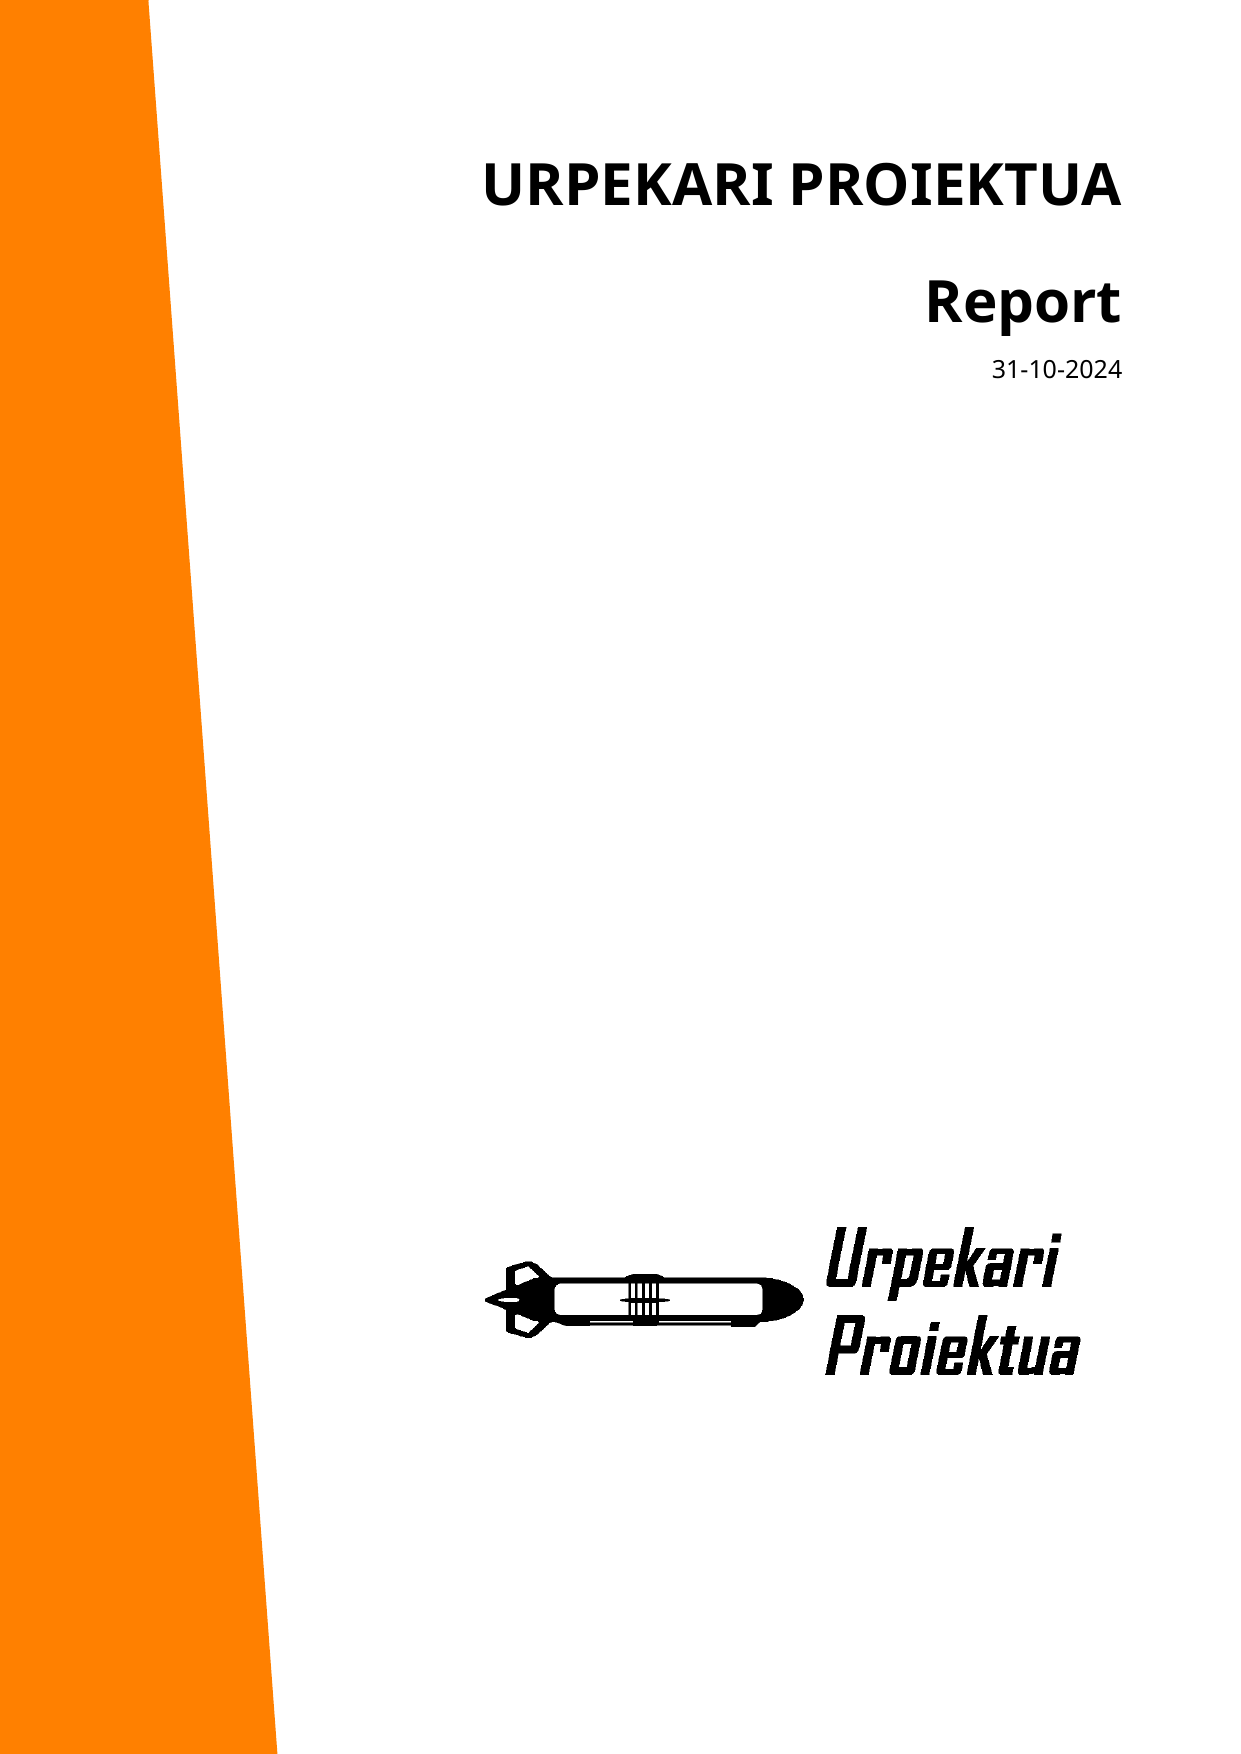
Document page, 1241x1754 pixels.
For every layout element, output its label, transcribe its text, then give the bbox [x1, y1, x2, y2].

title Report [168, 260, 1122, 339]
picture [471, 1206, 1129, 1392]
title URPEKARI PROIEKTUA [159, 143, 1122, 223]
text 31-10-2024 [175, 352, 1122, 386]
